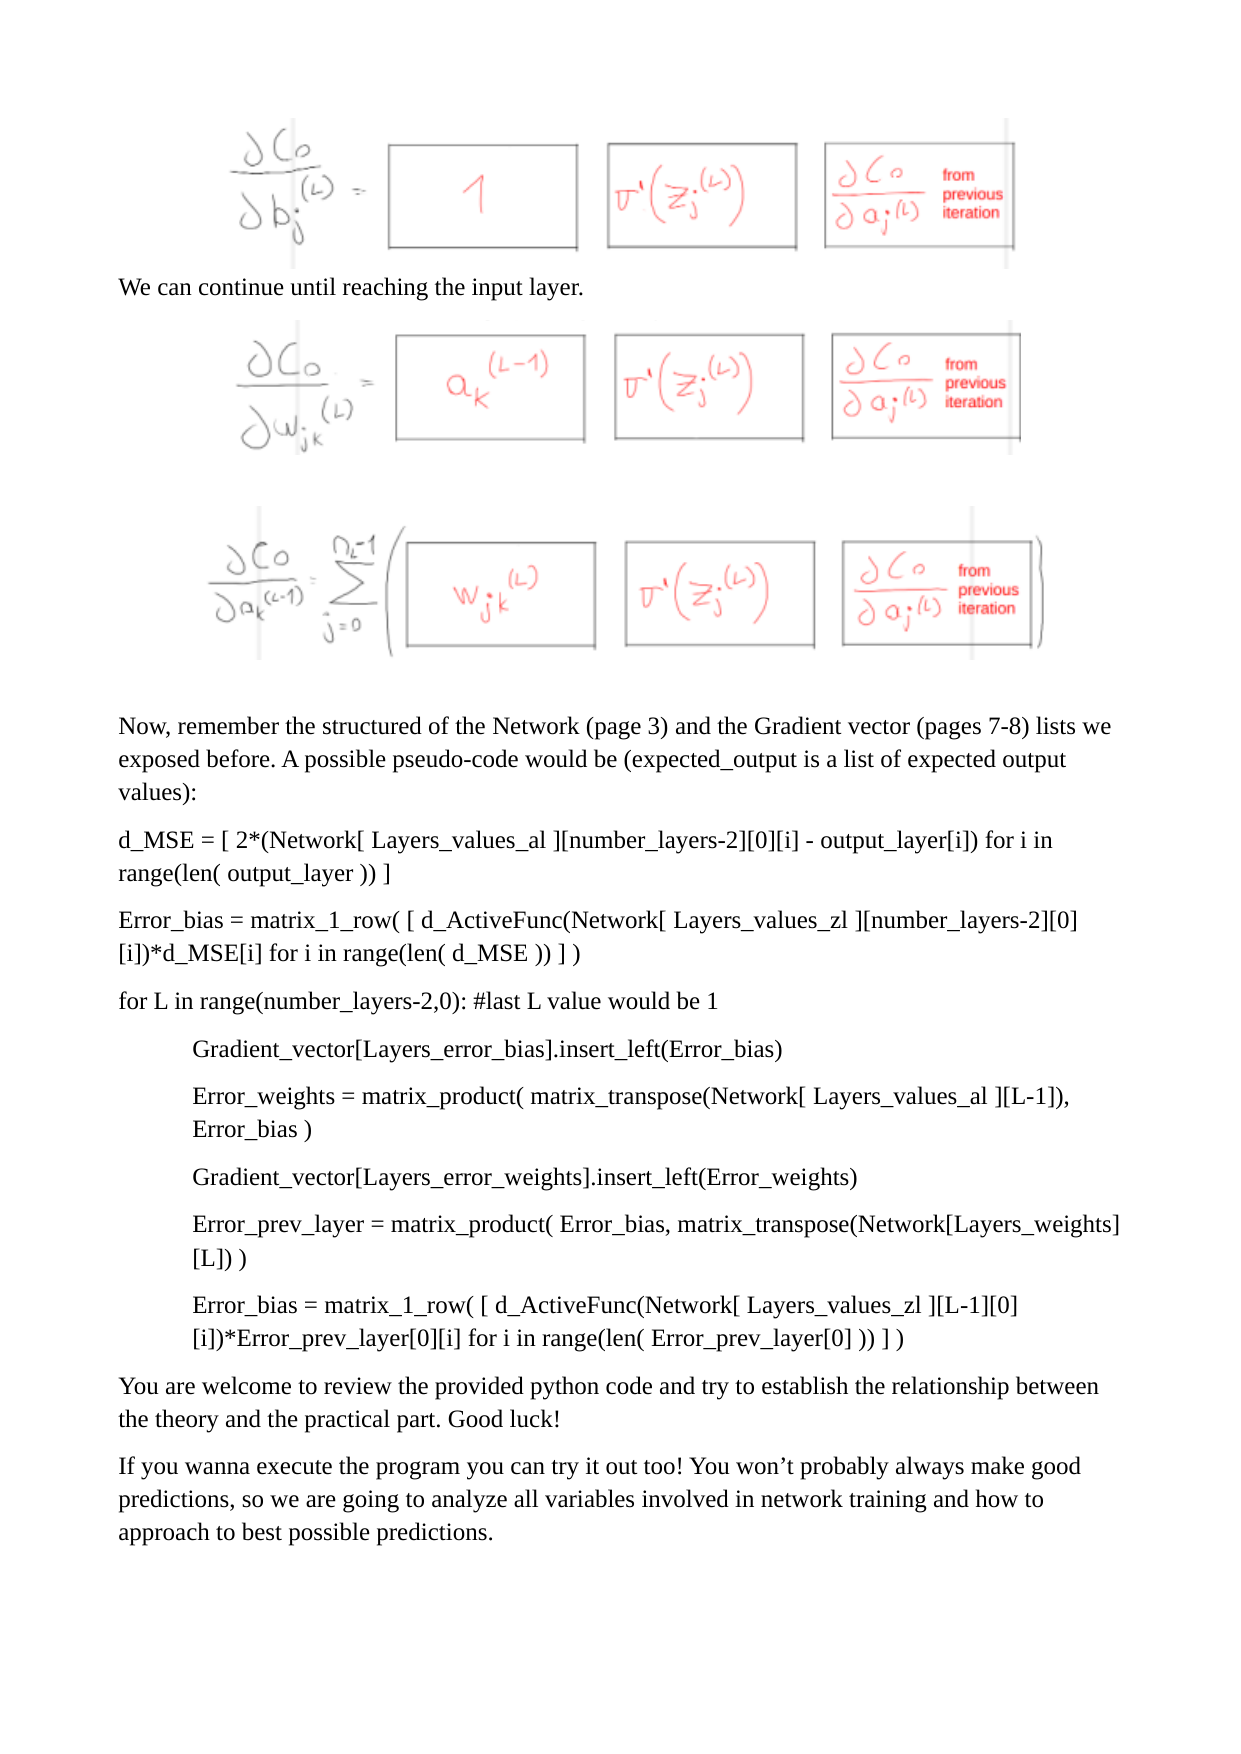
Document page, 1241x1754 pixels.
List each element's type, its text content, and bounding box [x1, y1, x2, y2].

text If you wanna execute the program you can try it out too! You won’t probably always make good predictions, so we are going to analyze all variables involved in network training and how to approach to best possible predictions. [118, 1451, 1122, 1546]
text Gradient_vector[Layers_error_weights].insert_left(Error_weights) [118, 1162, 1122, 1191]
text Now, remember the structured of the Network (page 3) and the Gradient vector (pages 7-8) lists we exposed before. A possible pseudo-code would be (expected_output is a list of expected output values): [118, 711, 1122, 806]
text You are welcome to review the provided python code and try to establish the relationship between the theory and the practical part. Good luck! [118, 1371, 1122, 1433]
picture [219, 320, 1021, 455]
text Error_weights = matrix_product( matrix_transpose(Network[ Layers_values_al ][L-1]), Error_bias ) [118, 1081, 1122, 1143]
text d_MSE = [ 2*(Network[ Layers_values_al ][number_layers-2][0][i] - output_layer[i]) for i in range(len( output_layer )) ] [118, 825, 1122, 887]
text Error_bias = matrix_1_row( [ d_ActiveFunc(Network[ Layers_values_zl ][L-1][0] [i])*Error_prev_layer[0][i] for i in range(len( Error_prev_layer[0] )) ] ) [118, 1290, 1122, 1352]
picture [193, 506, 1047, 660]
picture [202, 118, 1039, 269]
text for L in range(number_layers-2,0): #last L value would be 1 [118, 986, 1122, 1015]
text Error_bias = matrix_1_row( [ d_ActiveFunc(Network[ Layers_values_zl ][number_layers-2][0][i])*d_MSE[i] for i in range(len( d_MSE )) ] ) [118, 906, 1122, 967]
text Error_prev_layer = matrix_product( Error_bias, matrix_transpose(Network[Layers_weights] [L]) ) [118, 1209, 1122, 1271]
text We can continue until reaching the input layer. [118, 118, 1122, 301]
text Gradient_vector[Layers_error_bias].insert_left(Error_bias) [118, 1034, 1122, 1062]
